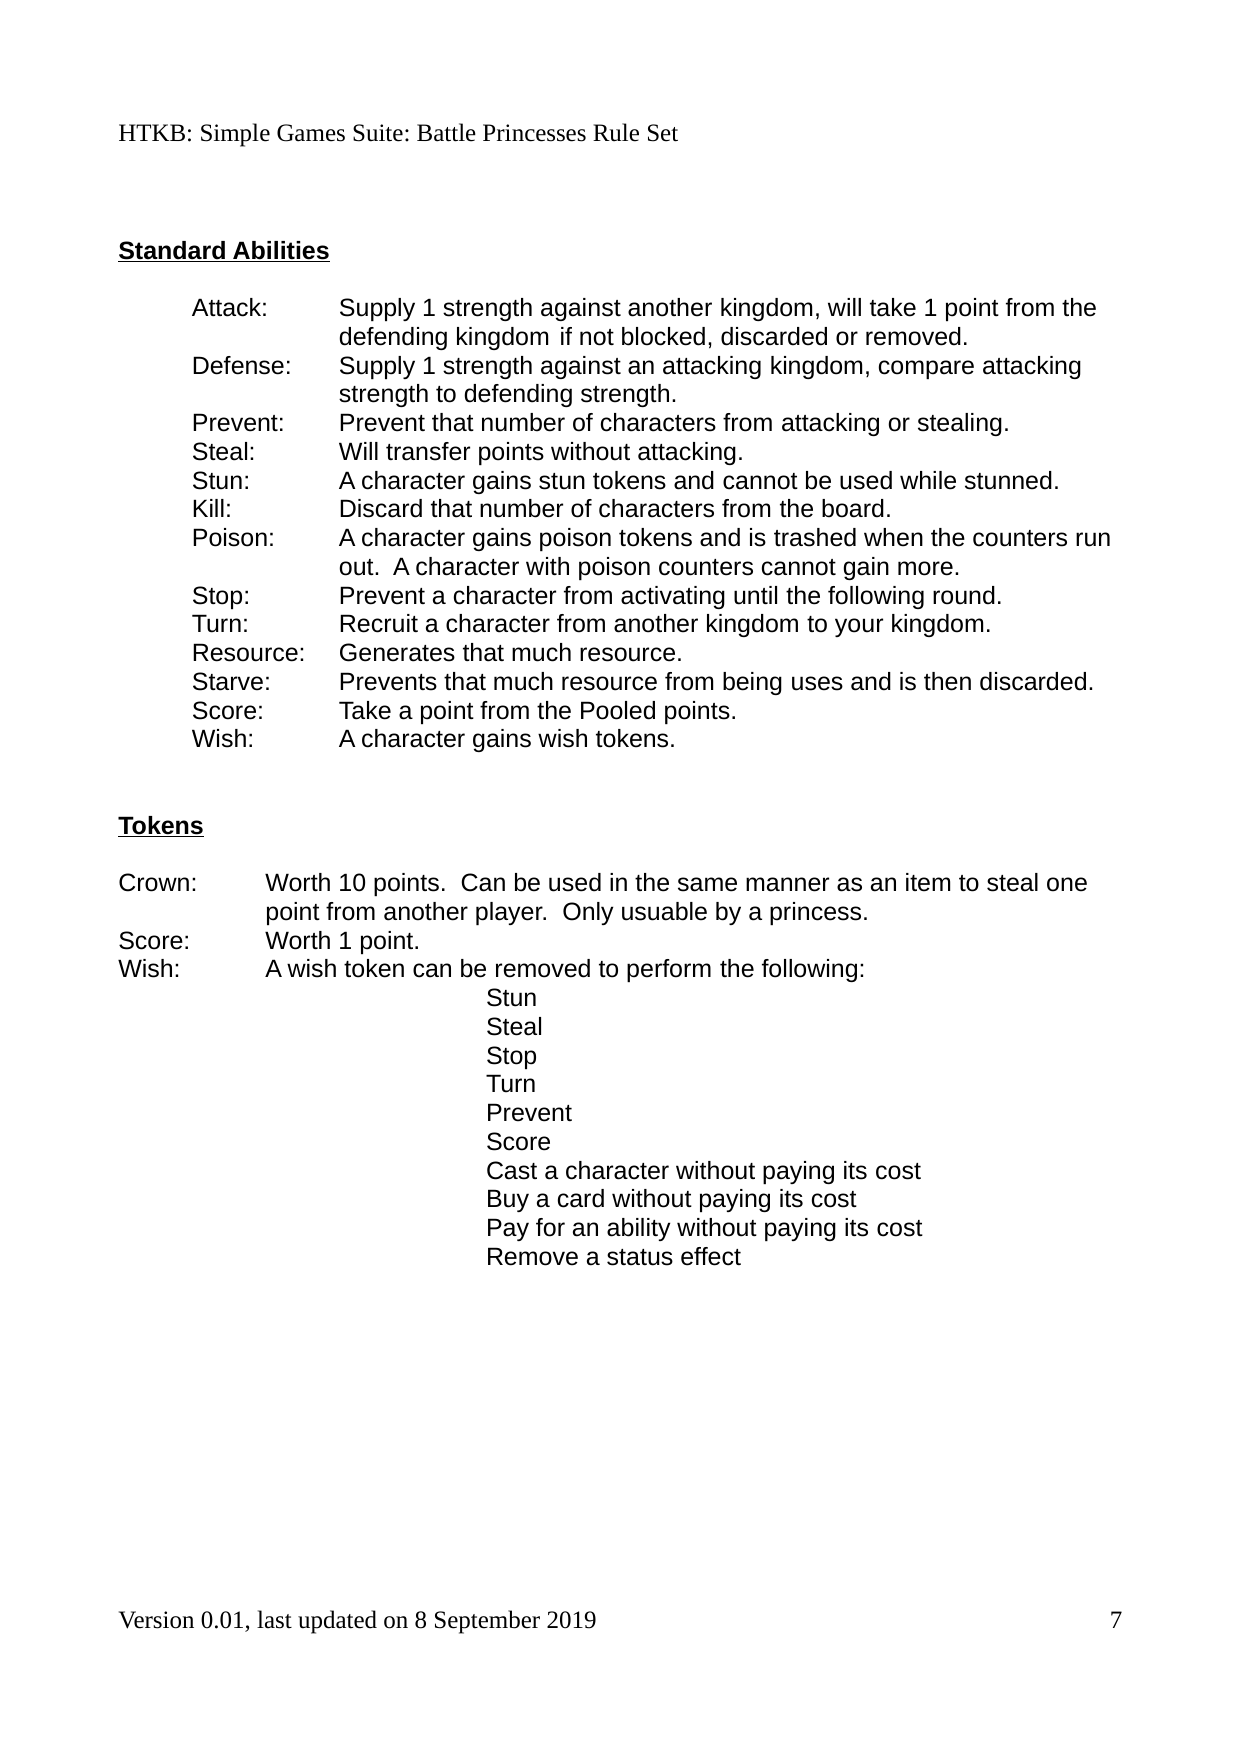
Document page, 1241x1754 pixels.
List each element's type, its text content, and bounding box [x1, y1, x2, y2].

text Pay for an ability without paying its cost [118, 1213, 1122, 1242]
text Buy a card without paying its cost [118, 1184, 1122, 1213]
text Steal [118, 1012, 1122, 1041]
text Score: Worth 1 point. [118, 926, 1122, 954]
text Stop [118, 1041, 1122, 1069]
text Score [118, 1127, 1122, 1156]
text Stun: A character gains stun tokens and cannot be used while stunned. [118, 466, 1122, 494]
text Crown: Worth 10 points. Can be used in the same manner as an item to steal one point from another player. Only usuable by a princess. [118, 868, 1122, 926]
text Defense: Supply 1 strength against an attacking kingdom, compare attacking strength to defending strength. [118, 351, 1122, 408]
text Starve: Prevents that much resource from being uses and is then discarded. [118, 667, 1122, 696]
text Kill: Discard that number of characters from the board. [118, 494, 1122, 523]
text Poison: A character gains poison tokens and is trashed when the counters run out. A character with poison counters cannot gain more. [118, 523, 1122, 581]
text Turn [118, 1069, 1122, 1098]
text Cast a character without paying its cost [118, 1156, 1122, 1184]
text Tokens [118, 811, 1122, 839]
text Remove a status effect [118, 1242, 1122, 1271]
text Stop: Prevent a character from activating until the following round. [118, 581, 1122, 609]
text Steal: Will transfer points without attacking. [118, 437, 1122, 466]
text Resource: Generates that much resource. [118, 638, 1122, 667]
text Standard Abilities [118, 236, 1122, 264]
text Turn: Recruit a character from another kingdom to your kingdom. [118, 609, 1122, 638]
text Wish: A wish token can be removed to perform the following: [118, 954, 1122, 983]
text Prevent: Prevent that number of characters from attacking or stealing. [118, 408, 1122, 437]
text Score: Take a point from the Pooled points. [118, 696, 1122, 724]
text Attack: Supply 1 strength against another kingdom, will take 1 point from the defending kingdom if not blocked, discarded or removed. [118, 293, 1122, 351]
text Stun [118, 983, 1122, 1012]
text Prevent [118, 1098, 1122, 1127]
text Wish: A character gains wish tokens. [118, 724, 1122, 753]
